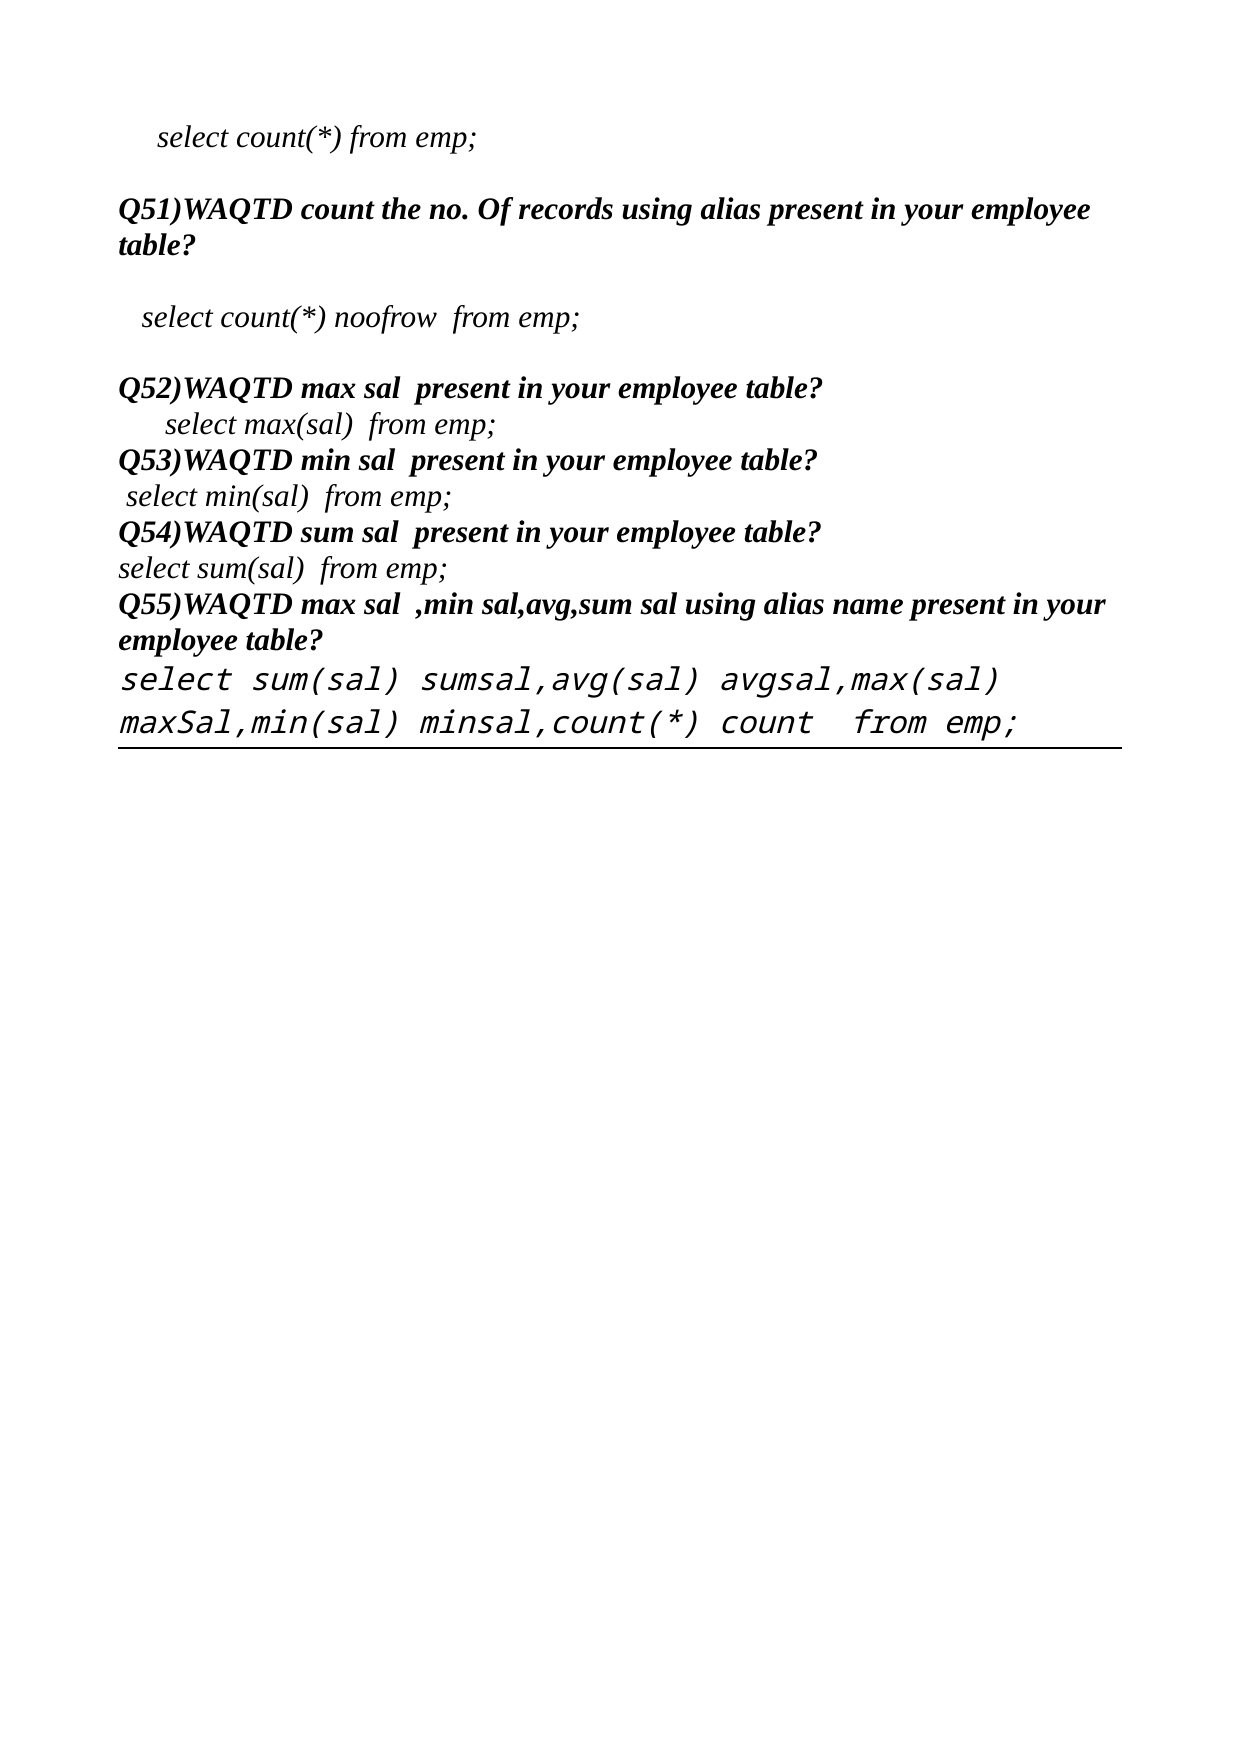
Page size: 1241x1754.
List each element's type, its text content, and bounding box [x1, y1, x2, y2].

text Q51)WAQTD count the no. Of records using alias present in your employee table? [118, 190, 1122, 262]
text select count(*) from emp; [118, 118, 1122, 154]
text select count(*) noofrow from emp; [118, 298, 1122, 334]
text Q55)WAQTD max sal ,min sal,avg,sum sal using alias name present in your employee table? [118, 585, 1122, 657]
text select sum(sal) from emp; [118, 549, 1122, 585]
text Q54)WAQTD sum sal present in your employee table? [118, 513, 1122, 549]
text select min(sal) from emp; [118, 477, 1122, 513]
text Q53)WAQTD min sal present in your employee table? [118, 442, 1122, 477]
text select sum(sal) sumsal,avg(sal) avgsal,max(sal) maxSal,min(sal) minsal,count(*) count from emp; [118, 657, 1122, 747]
text select max(sal) from emp; [118, 406, 1122, 442]
text Q52)WAQTD max sal present in your employee table? [118, 370, 1122, 406]
